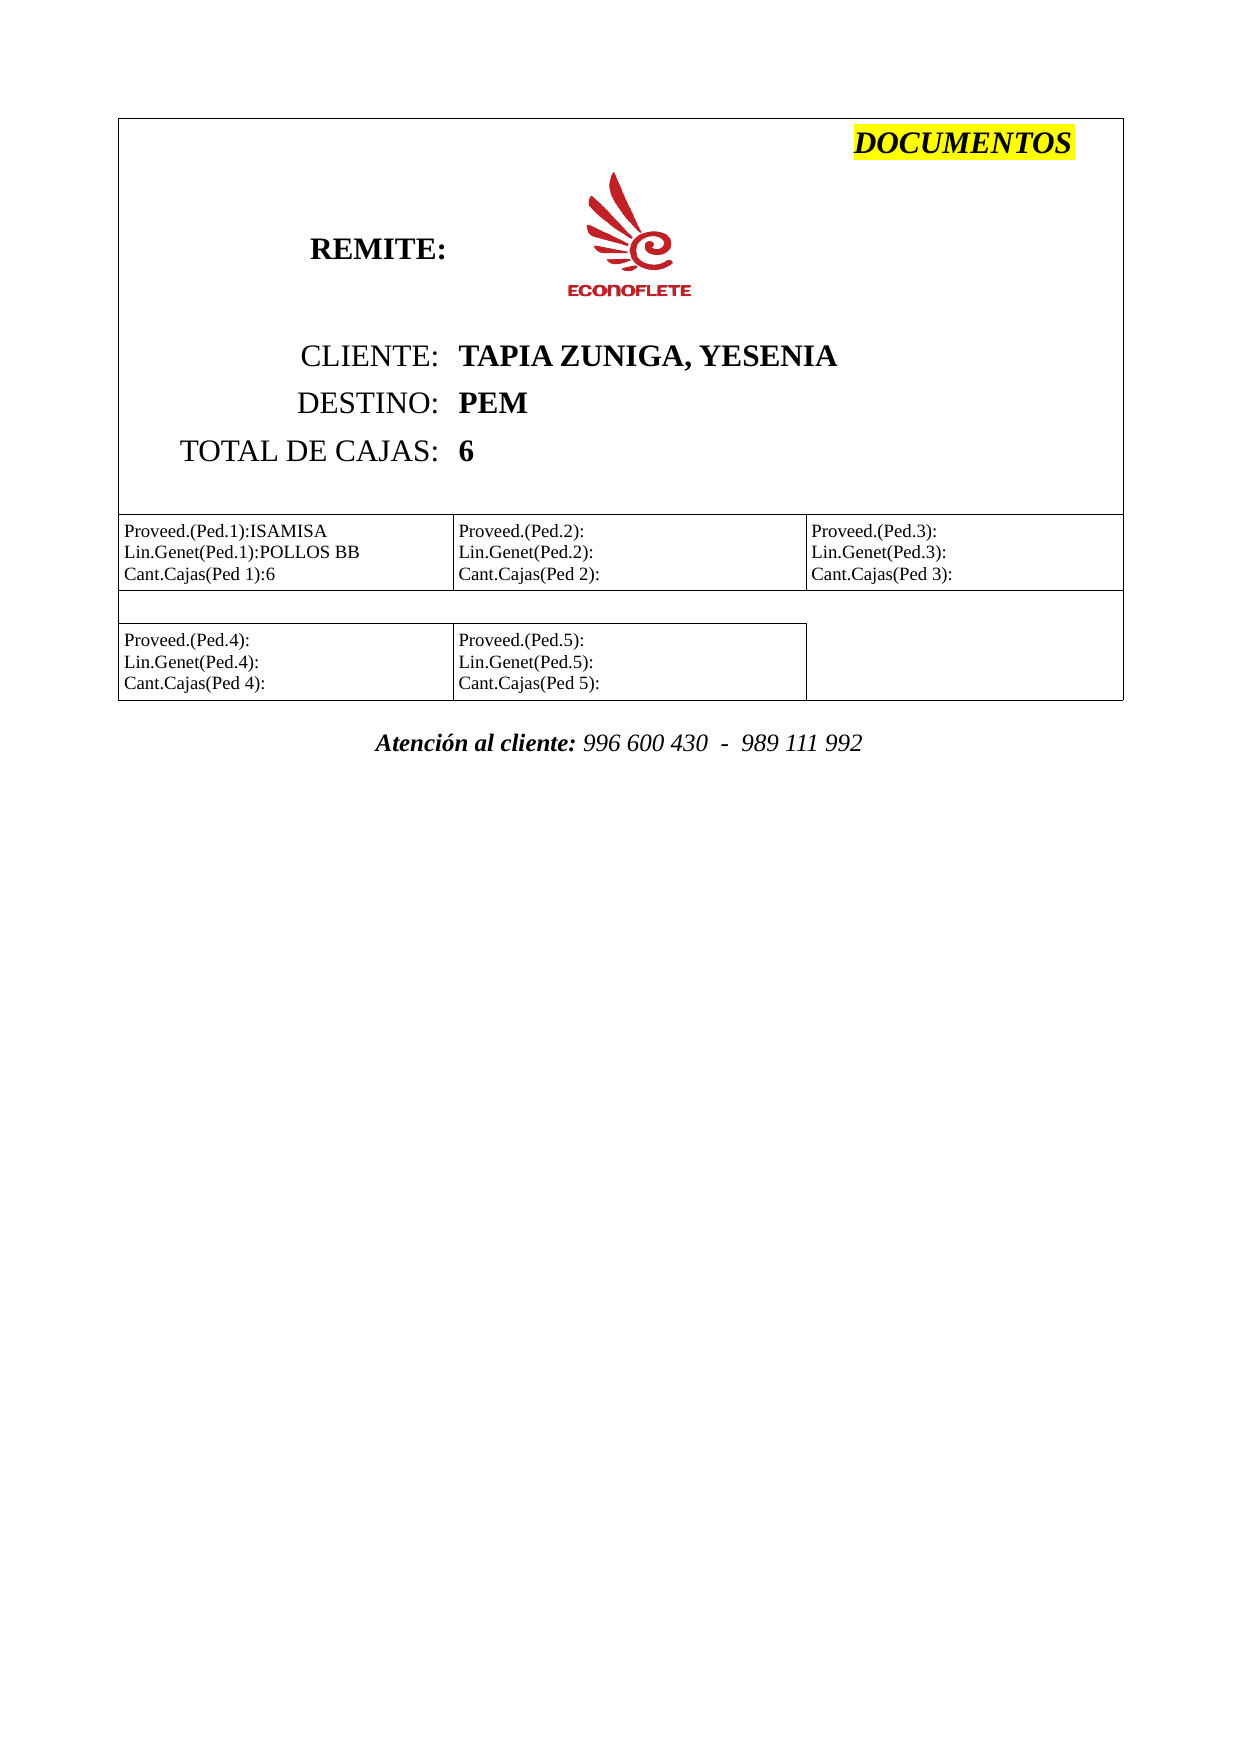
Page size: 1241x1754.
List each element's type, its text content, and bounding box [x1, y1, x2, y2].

table_cell [453, 474, 806, 514]
table_header [119, 119, 453, 166]
table_cell [453, 166, 806, 332]
table_cell TAPIA ZUNIGA, YESENIA [453, 332, 1123, 379]
picture [552, 171, 707, 297]
table_cell Proveed.(Ped.2): Lin.Genet(Ped.2): Cant.Cajas(Ped 2): [454, 515, 806, 590]
table_cell DESTINO: [119, 379, 453, 426]
table_cell [806, 166, 1123, 332]
table_cell [453, 591, 806, 623]
table_header [453, 119, 806, 166]
table_cell [806, 379, 1123, 426]
table_cell 6 [453, 426, 1123, 474]
table_cell [806, 474, 1123, 514]
table_header DOCUMENTOS [806, 119, 1123, 166]
table_cell [807, 623, 1123, 699]
table_cell REMITE: [119, 166, 453, 332]
table_cell Proveed.(Ped.5): Lin.Genet(Ped.5): Cant.Cajas(Ped 5): [454, 624, 806, 699]
table_cell [806, 591, 1123, 623]
table_cell Proveed.(Ped.1):ISAMISA Lin.Genet(Ped.1):POLLOS BB Cant.Cajas(Ped 1):6 [119, 515, 453, 590]
table_cell CLIENTE: [119, 332, 453, 379]
table_cell Proveed.(Ped.3): Lin.Genet(Ped.3): Cant.Cajas(Ped 3): [807, 515, 1123, 590]
table_cell PEM [453, 379, 806, 426]
text Atención al cliente: 996 600 430 - 989 111 992 [118, 728, 1122, 757]
table_cell Proveed.(Ped.4): Lin.Genet(Ped.4): Cant.Cajas(Ped 4): [119, 624, 453, 699]
table_cell [119, 591, 453, 623]
table_cell [119, 474, 453, 514]
table_cell TOTAL DE CAJAS: [119, 426, 453, 474]
